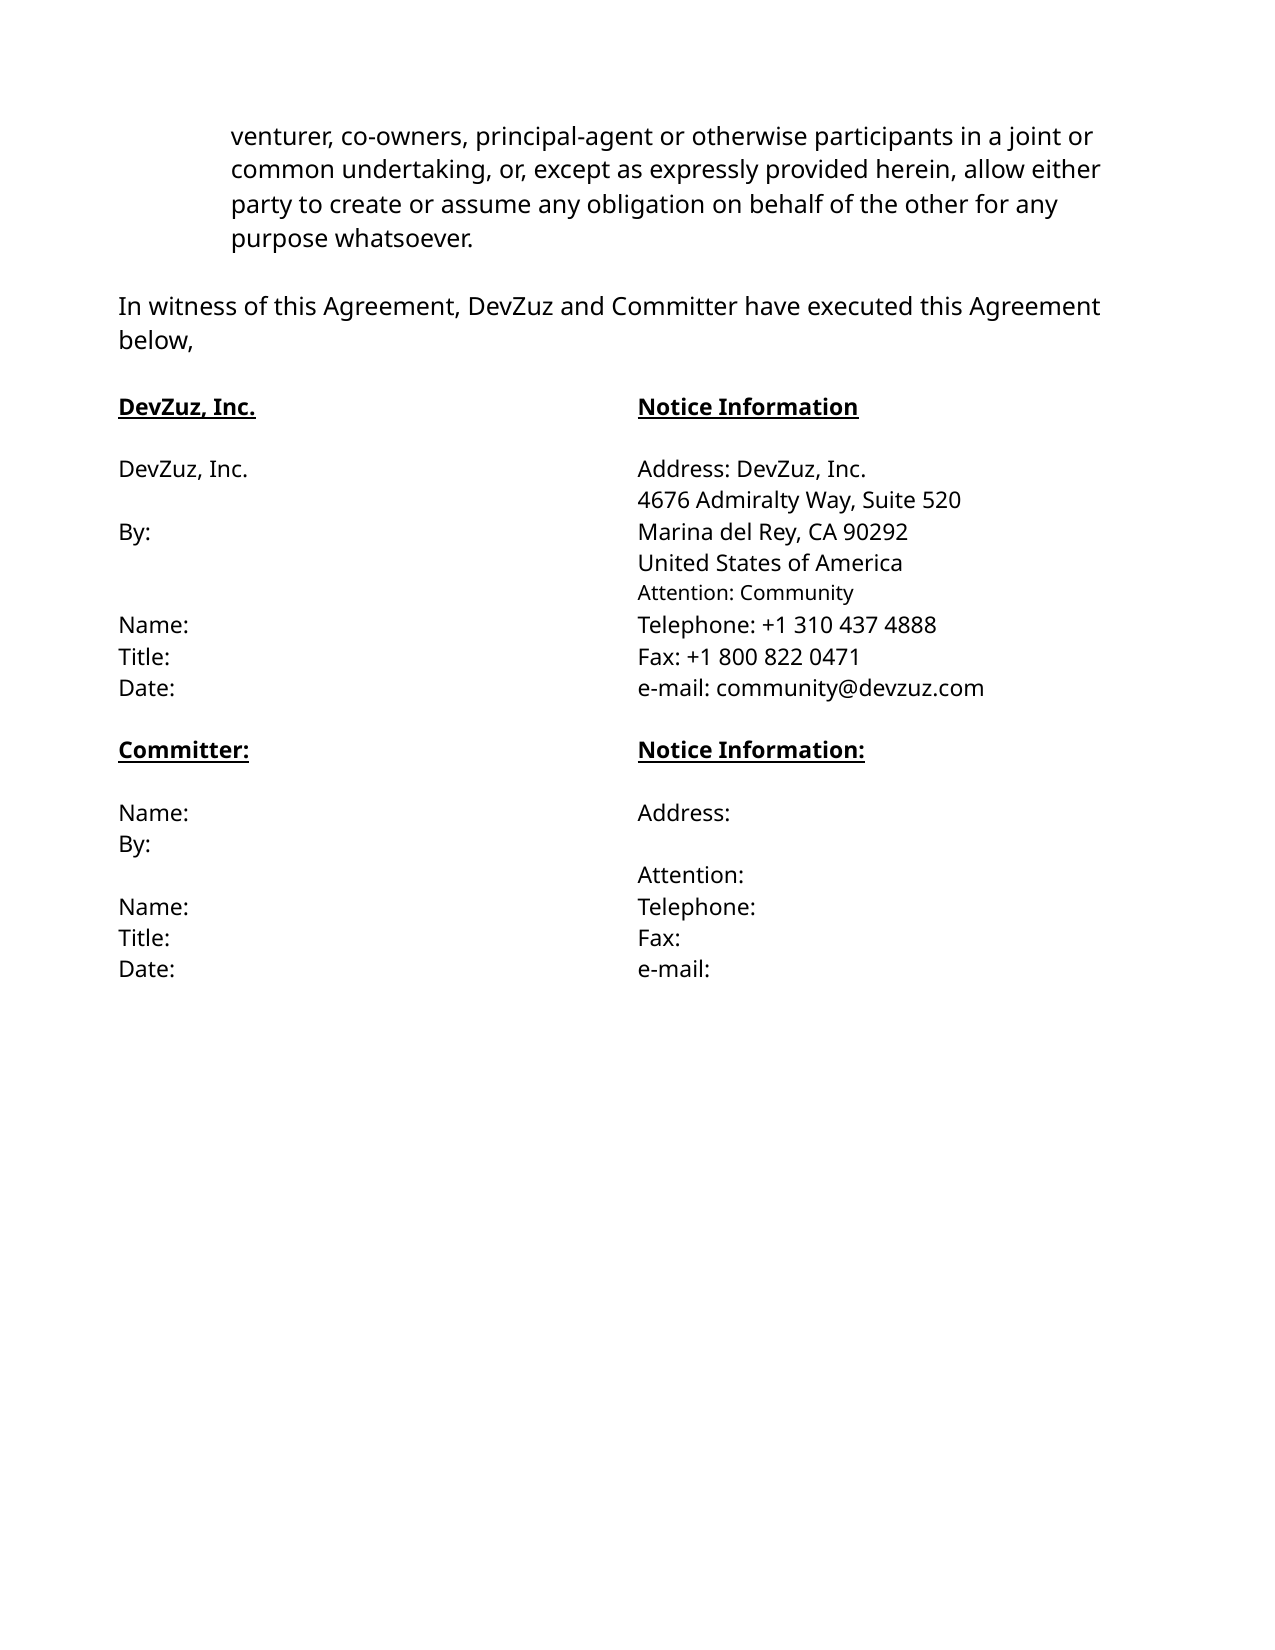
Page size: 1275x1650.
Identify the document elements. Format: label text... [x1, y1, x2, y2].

table_header DevZuz, Inc. [118, 391, 637, 422]
table_cell Date: [118, 672, 637, 703]
table_cell Address: DevZuz, Inc. [638, 453, 1157, 484]
table_cell [118, 766, 637, 797]
table_cell e-mail: [638, 953, 1157, 984]
table_cell [118, 578, 637, 609]
table_cell Address: [638, 797, 1157, 828]
table_cell Attention: Community [638, 578, 1157, 609]
table_cell Name: [118, 797, 637, 828]
table_header Notice Information [638, 391, 1157, 422]
table_cell Name: [118, 609, 637, 641]
table_cell Attention: [638, 859, 1157, 891]
table_cell [118, 703, 637, 734]
table_cell United States of America [638, 547, 1157, 578]
table_cell [118, 484, 637, 516]
table_cell Fax: [638, 922, 1157, 953]
text In witness of this Agreement, DevZuz and Committer have executed this Agreement below, [118, 288, 1157, 357]
table_cell Notice Information: [638, 734, 1157, 766]
table_cell Title: [118, 922, 637, 953]
table_cell 4676 Admiralty Way, Suite 520 [638, 484, 1157, 516]
table_cell [118, 859, 637, 891]
table_cell [638, 766, 1157, 797]
table_cell Date: [118, 953, 637, 984]
table_cell [118, 422, 637, 453]
table_cell Committer: [118, 734, 637, 766]
table_cell By: [118, 828, 637, 859]
table_cell [638, 828, 1157, 859]
table_cell e-mail: community@devzuz.com [638, 672, 1157, 703]
list venturer, co-owners, principal-agent or otherwise participants in a joint or common undertaking, or, except as expressly provided herein, allow either party to create or assume any obligation on behalf of the other for any purpose whatsoever. [193, 118, 1157, 254]
table_cell Telephone: +1 310 437 4888 [638, 609, 1157, 641]
table_cell [638, 703, 1157, 734]
table_cell [118, 547, 637, 578]
table_cell Fax: +1 800 822 0471 [638, 641, 1157, 672]
table_cell Telephone: [638, 891, 1157, 922]
table_cell Title: [118, 641, 637, 672]
table_cell Name: [118, 891, 637, 922]
table_cell Marina del Rey, CA 90292 [638, 516, 1157, 547]
table_cell DevZuz, Inc. [118, 453, 637, 484]
table_cell By: [118, 516, 637, 547]
table_cell [638, 422, 1157, 453]
